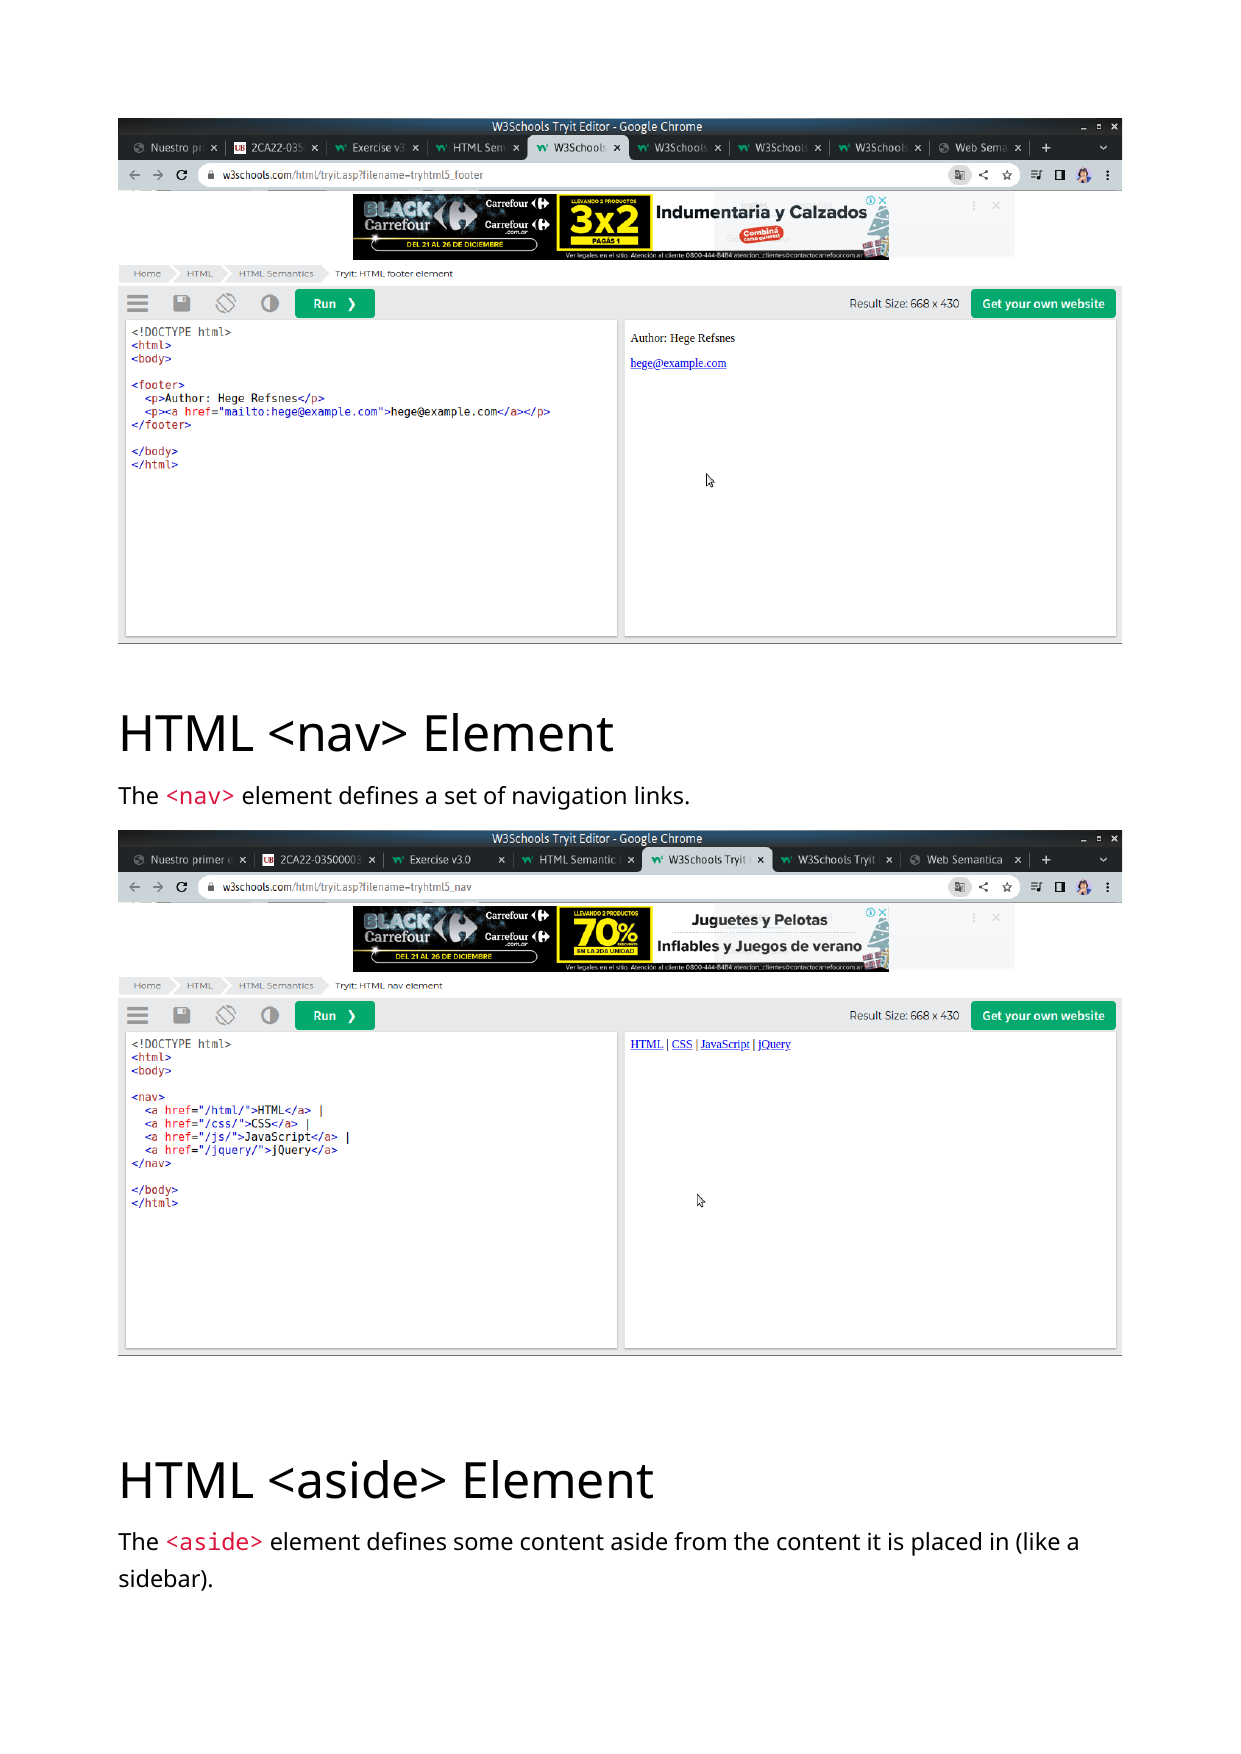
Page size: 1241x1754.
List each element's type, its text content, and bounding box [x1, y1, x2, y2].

picture [118, 118, 1123, 644]
subtitle HTML <nav> Element [118, 698, 1122, 767]
picture [118, 830, 1123, 1356]
text The <aside> element defines some content aside from the content it is placed in (like a sidebar). [118, 1525, 1122, 1594]
text The <nav> element defines a set of navigation links. [118, 779, 1122, 811]
subtitle HTML <aside> Element [118, 1445, 1122, 1513]
